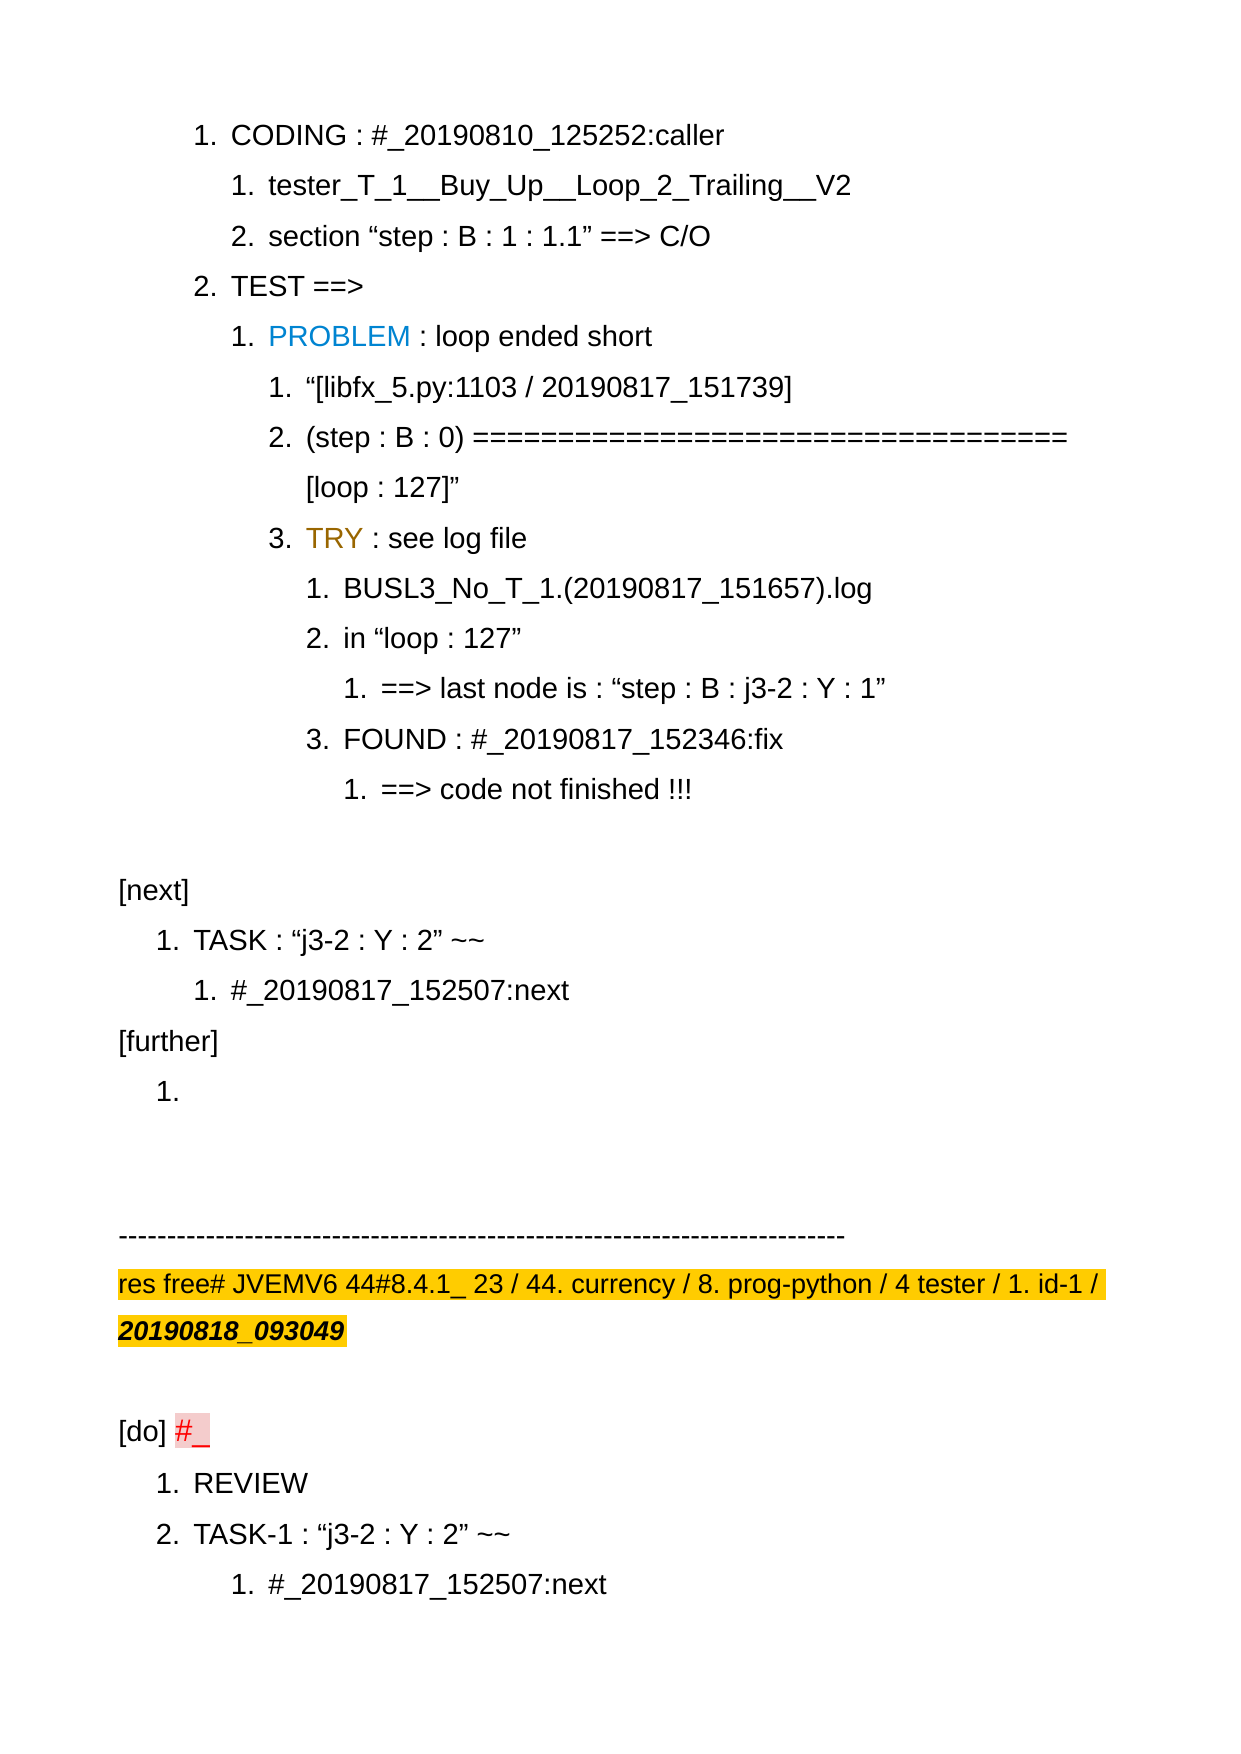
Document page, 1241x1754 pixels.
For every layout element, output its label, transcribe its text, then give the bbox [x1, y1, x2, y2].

list (step : B : 0) =================================== [loop : 127]” [268, 420, 1122, 504]
list FOUND : #_20190817_152346:fix [306, 722, 1122, 755]
list TASK-1 : “j3-2 : Y : 2” ~~ [156, 1517, 1122, 1550]
list TEST ==> [193, 269, 1122, 303]
list CODING : #_20190810_125252:caller [193, 118, 1122, 152]
list #_20190817_152507:next [193, 973, 1122, 1007]
list section “step : B : 1 : 1.1” ==> C/O [231, 219, 1122, 252]
list TRY : see log file [268, 521, 1122, 554]
list tester_T_1__Buy_Up__Loop_2_Trailing__V2 [231, 168, 1122, 202]
text [further] [118, 1024, 1122, 1057]
list BUSL3_No_T_1.(20190817_151657).log [306, 571, 1122, 604]
list in “loop : 127” [306, 621, 1122, 655]
text --------------------------------------------------------------------------- [118, 1218, 1122, 1252]
list #_20190817_152507:next [231, 1567, 1122, 1601]
text [next] [118, 873, 1122, 906]
text [do] #_ [118, 1412, 1122, 1448]
list ==> last node is : “step : B : j3-2 : Y : 1” [343, 672, 1122, 705]
list ==> code not finished !!! [343, 772, 1122, 806]
text res free# JVEMV6 44#8.4.1_ 23 / 44. currency / 8. prog-python / 4 tester / 1. id-1 / 20190818_093049 [118, 1268, 1122, 1347]
list “[libfx_5.py:1103 / 20190817_151739] [268, 370, 1122, 403]
list PROBLEM : loop ended short [231, 319, 1122, 353]
list REVIEW [156, 1466, 1122, 1500]
list TASK : “j3-2 : Y : 2” ~~ [156, 923, 1122, 957]
